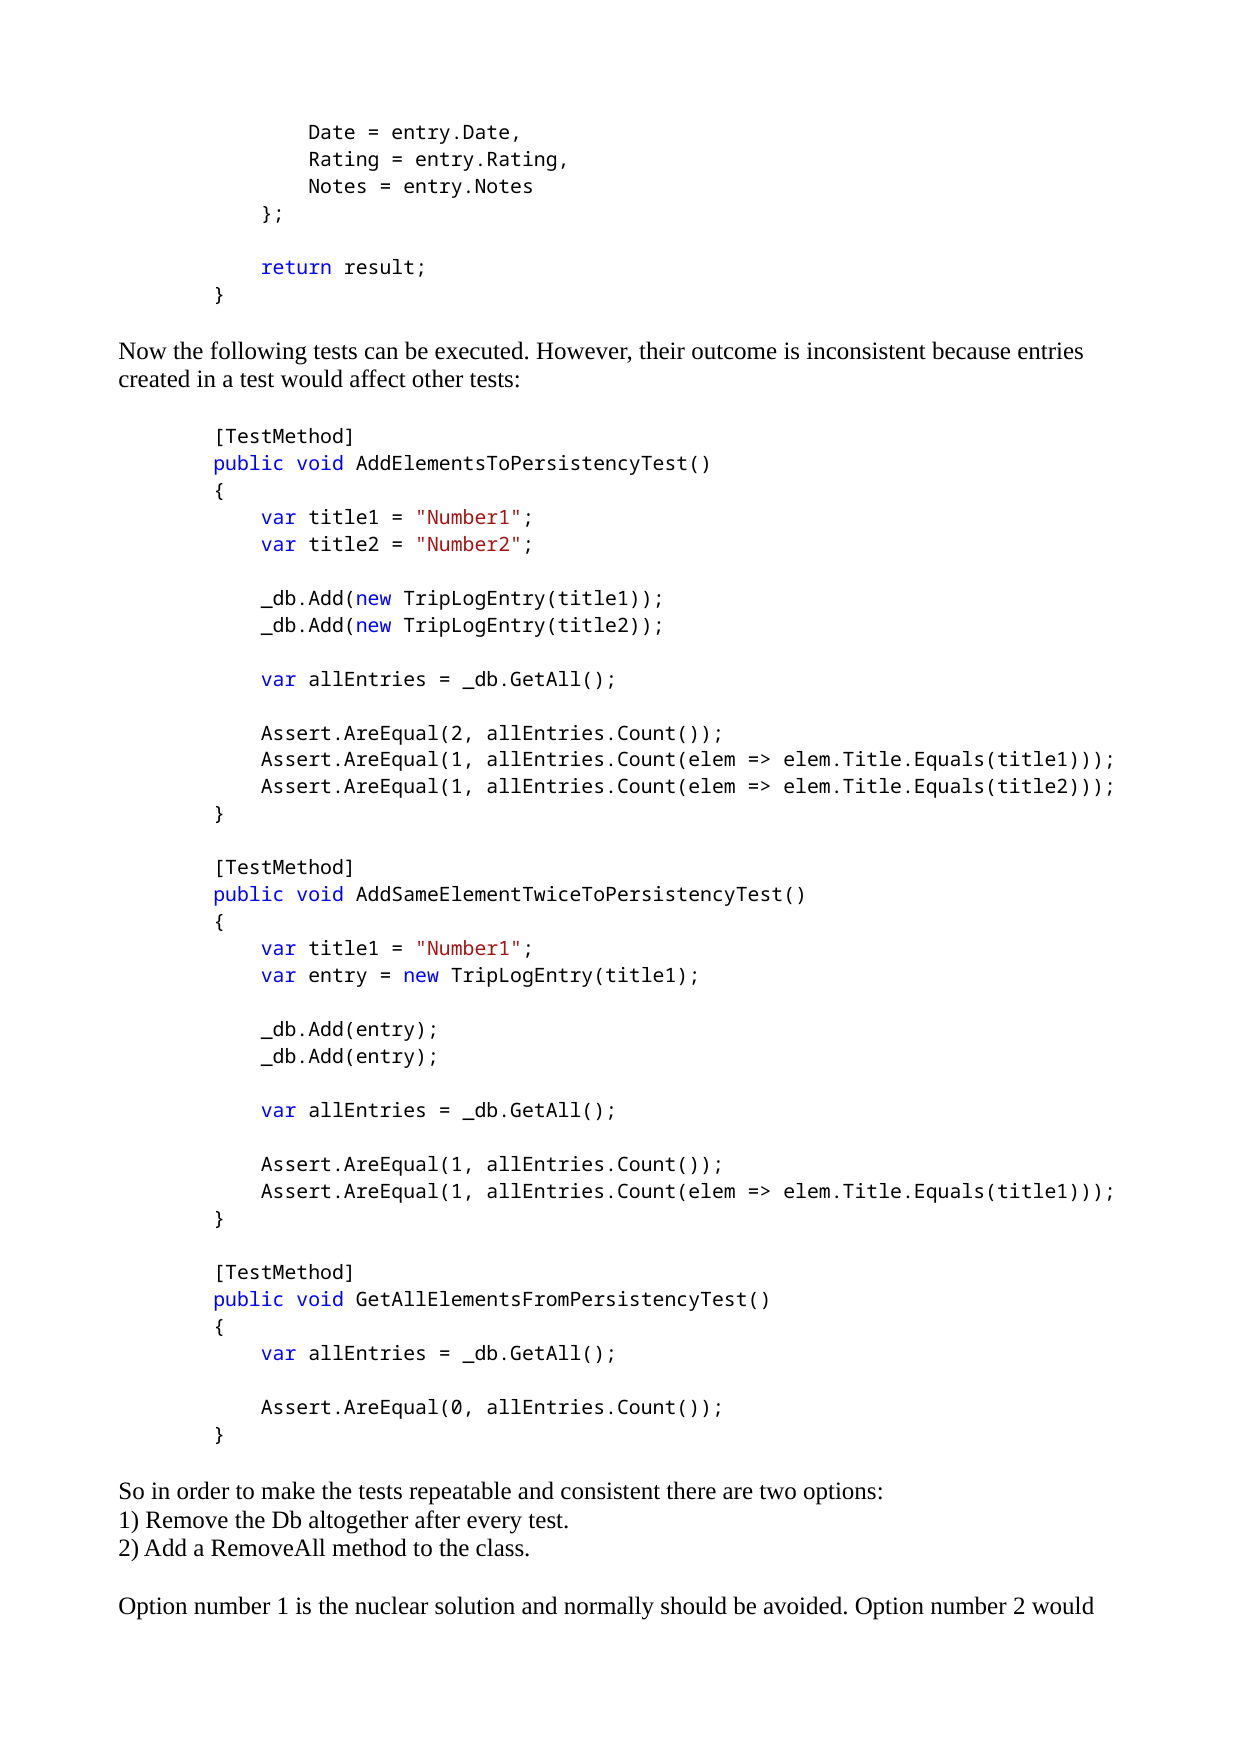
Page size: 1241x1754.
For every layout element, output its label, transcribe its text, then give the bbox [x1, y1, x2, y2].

text Assert.AreEqual(0, allEntries.Count()); [118, 1393, 1122, 1420]
text var title1 = "Number1"; [118, 934, 1122, 962]
text } [118, 1420, 1122, 1447]
text { [118, 1312, 1122, 1339]
text 1) Remove the Db altogether after every test. [118, 1505, 1122, 1533]
text Assert.AreEqual(2, allEntries.Count()); [118, 719, 1122, 746]
text public void AddElementsToPersistencyTest() [118, 449, 1122, 476]
text var allEntries = _db.GetAll(); [118, 665, 1122, 692]
text [TestMethod] [118, 422, 1122, 449]
text var entry = new TripLogEntry(title1); [118, 962, 1122, 988]
text Assert.AreEqual(1, allEntries.Count()); [118, 1150, 1122, 1177]
text Option number 1 is the nuclear solution and normally should be avoided. Option number 2 would [118, 1591, 1122, 1620]
text return result; [118, 253, 1122, 280]
text [TestMethod] [118, 1258, 1122, 1285]
text _db.Add(entry); [118, 1042, 1122, 1069]
text Notes = entry.Notes [118, 172, 1122, 199]
text _db.Add(entry); [118, 1016, 1122, 1042]
text Assert.AreEqual(1, allEntries.Count(elem => elem.Title.Equals(title2))); [118, 773, 1122, 800]
text Now the following tests can be executed. However, their outcome is inconsistent because entries created in a test would affect other tests: [118, 336, 1122, 393]
text public void AddSameElementTwiceToPersistencyTest() [118, 881, 1122, 908]
text var title1 = "Number1"; [118, 503, 1122, 530]
text Rating = entry.Rating, [118, 145, 1122, 172]
text public void GetAllElementsFromPersistencyTest() [118, 1285, 1122, 1312]
text [TestMethod] [118, 854, 1122, 881]
text Assert.AreEqual(1, allEntries.Count(elem => elem.Title.Equals(title1))); [118, 1177, 1122, 1204]
text }; [118, 199, 1122, 226]
text } [118, 280, 1122, 307]
text Date = entry.Date, [118, 118, 1122, 145]
text var allEntries = _db.GetAll(); [118, 1096, 1122, 1123]
text var allEntries = _db.GetAll(); [118, 1339, 1122, 1366]
text } [118, 800, 1122, 827]
text _db.Add(new TripLogEntry(title2)); [118, 611, 1122, 638]
text { [118, 476, 1122, 503]
text { [118, 908, 1122, 934]
text So in order to make the tests repeatable and consistent there are two options: [118, 1476, 1122, 1505]
text _db.Add(new TripLogEntry(title1)); [118, 584, 1122, 611]
text } [118, 1204, 1122, 1231]
text 2) Add a RemoveAll method to the class. [118, 1533, 1122, 1562]
text Assert.AreEqual(1, allEntries.Count(elem => elem.Title.Equals(title1))); [118, 746, 1122, 773]
text var title2 = "Number2"; [118, 530, 1122, 557]
